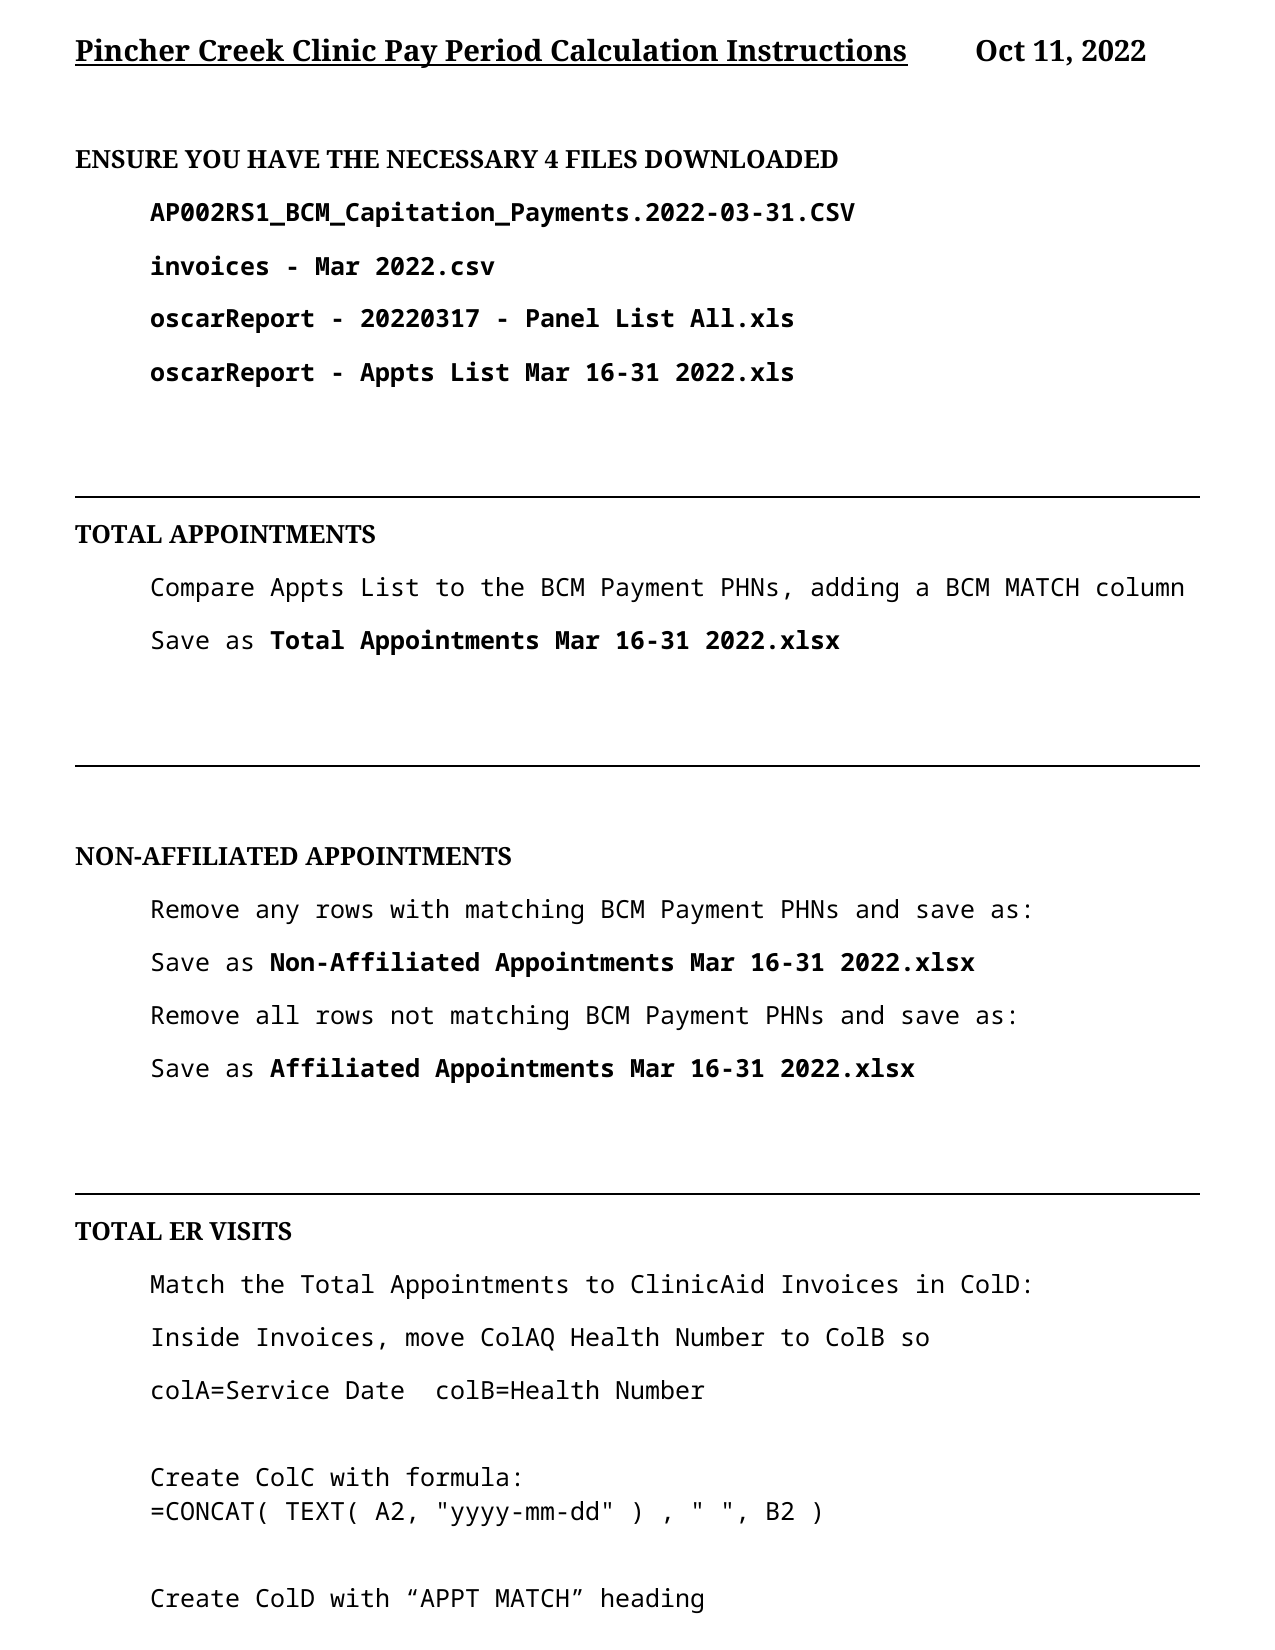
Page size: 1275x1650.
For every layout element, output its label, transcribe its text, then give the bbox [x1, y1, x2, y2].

text Create ColD with “APPT MATCH” heading [150, 1581, 1200, 1615]
text invoices - Mar 2022.csv [150, 248, 1200, 282]
text TOTAL APPOINTMENTS [75, 517, 1200, 551]
text Save as Affiliated Appointments Mar 16-31 2022.xlsx [75, 1051, 1200, 1085]
text ENSURE YOU HAVE THE NECESSARY 4 FILES DOWNLOADED [75, 142, 1200, 176]
text Match the Total Appointments to ClinicAid Invoices in ColD: [150, 1266, 1200, 1301]
text oscarReport - 20220317 - Panel List All.xls [150, 301, 1200, 335]
text Pincher Creek Clinic Pay Period Calculation Instructions Oct 11, 2022 [75, 30, 1200, 70]
text AP002RS1_BCM_Capitation_Payments.2022-03-31.CSV [150, 195, 1200, 229]
text oscarReport - Appts List Mar 16-31 2022.xls [150, 354, 1200, 388]
text Save as Total Appointments Mar 16-31 2022.xlsx [75, 623, 1200, 657]
text TOTAL ER VISITS [75, 1213, 1200, 1247]
text Inside Invoices, move ColAQ Health Number to ColB so [150, 1319, 1200, 1353]
text Remove all rows not matching BCM Payment PHNs and save as: [75, 998, 1200, 1032]
text NON-AFFILIATED APPOINTMENTS [75, 839, 1200, 873]
text Create ColC with formula: [150, 1459, 1200, 1494]
text colA=Service Date colB=Health Number [150, 1372, 1200, 1407]
text Compare Appts List to the BCM Payment PHNs, adding a BCM MATCH column [75, 570, 1200, 604]
text Save as Non-Affiliated Appointments Mar 16-31 2022.xlsx [75, 945, 1200, 979]
text Remove any rows with matching BCM Payment PHNs and save as: [75, 892, 1200, 926]
text =CONCAT( TEXT( A2, "yyyy-mm-dd" ) , " ", B2 ) [150, 1494, 1200, 1528]
